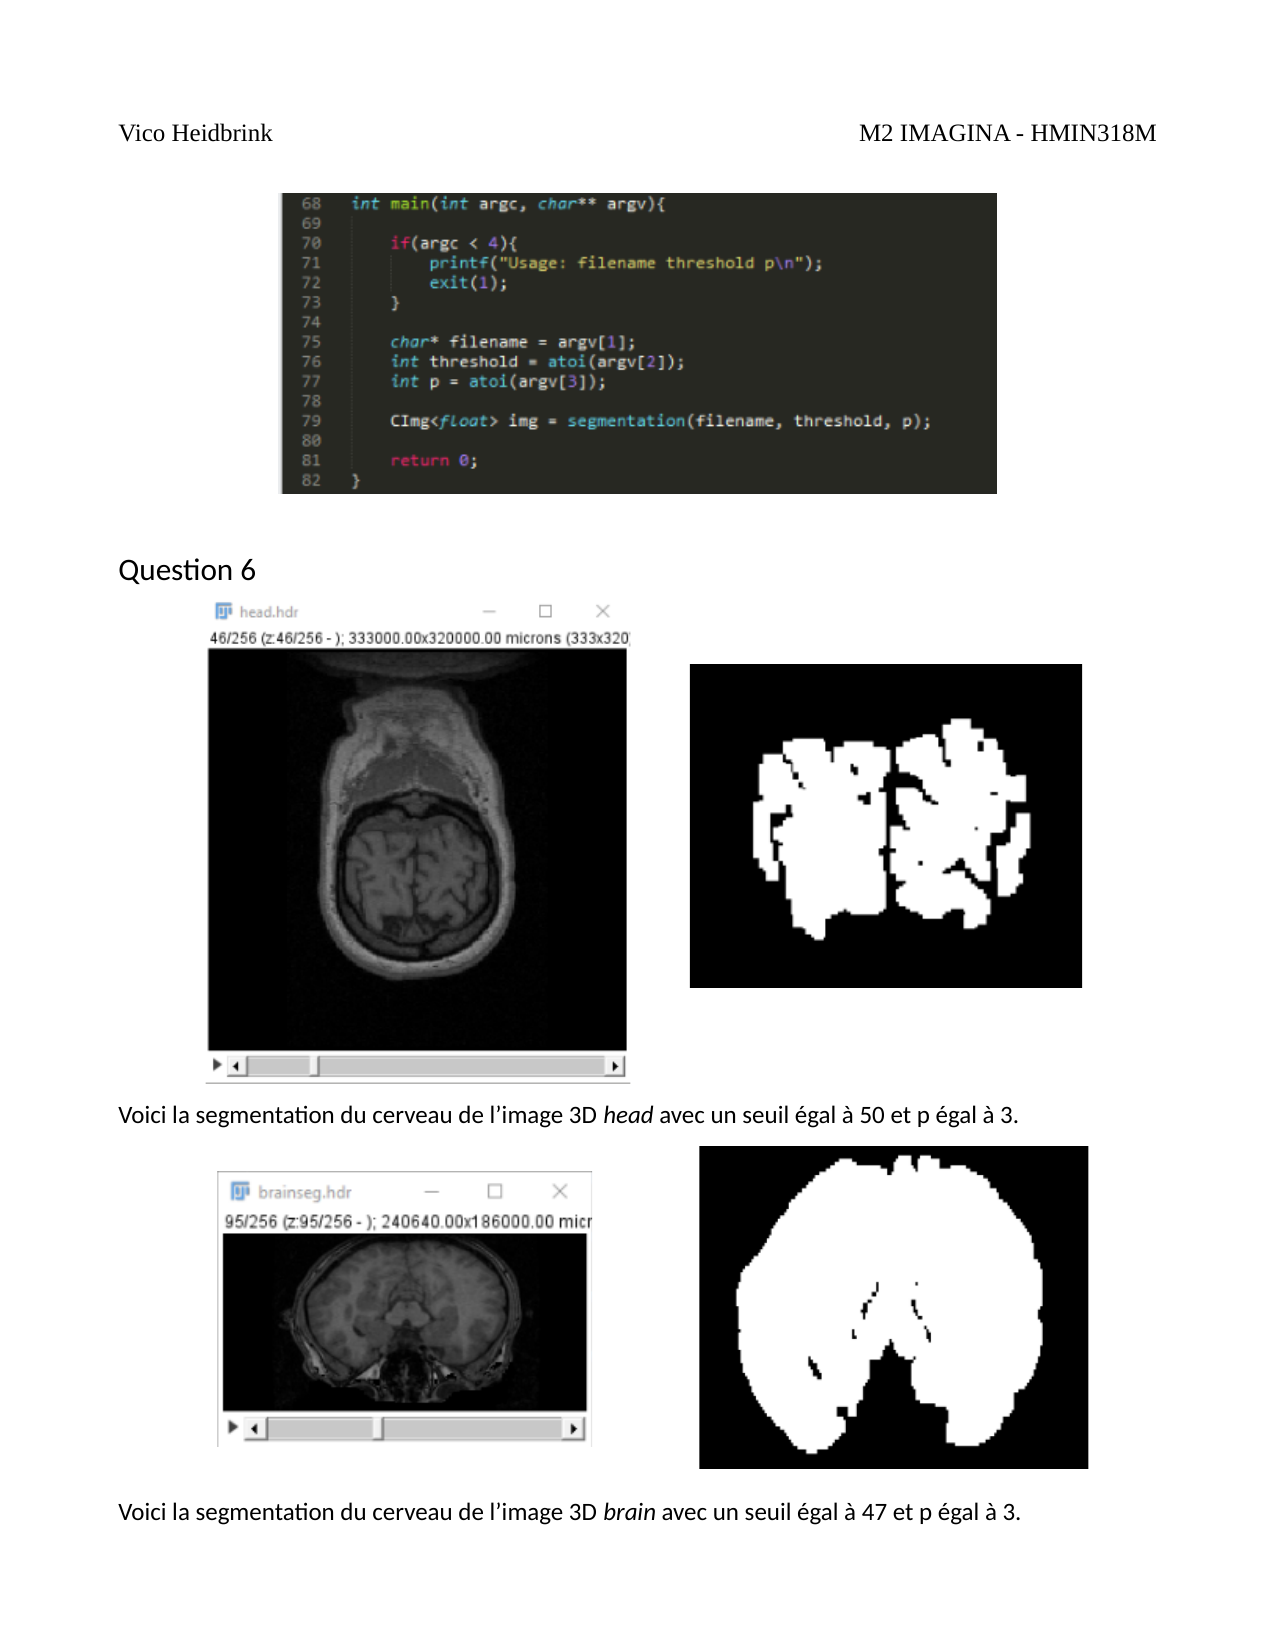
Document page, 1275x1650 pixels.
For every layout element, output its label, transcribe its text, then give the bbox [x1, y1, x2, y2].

picture [699, 1146, 1089, 1469]
text Voici la segmentation du cerveau de l’image 3D head avec un seuil égal à 50 et p égal à 3. [118, 1099, 1157, 1130]
text Question 6 [118, 550, 1157, 588]
picture [278, 193, 997, 494]
picture [205, 595, 631, 1084]
text Voici la segmentation du cerveau de l’image 3D brain avec un seuil égal à 47 et p égal à 3. [118, 1496, 1157, 1527]
picture [689, 664, 1083, 988]
picture [217, 1171, 593, 1447]
